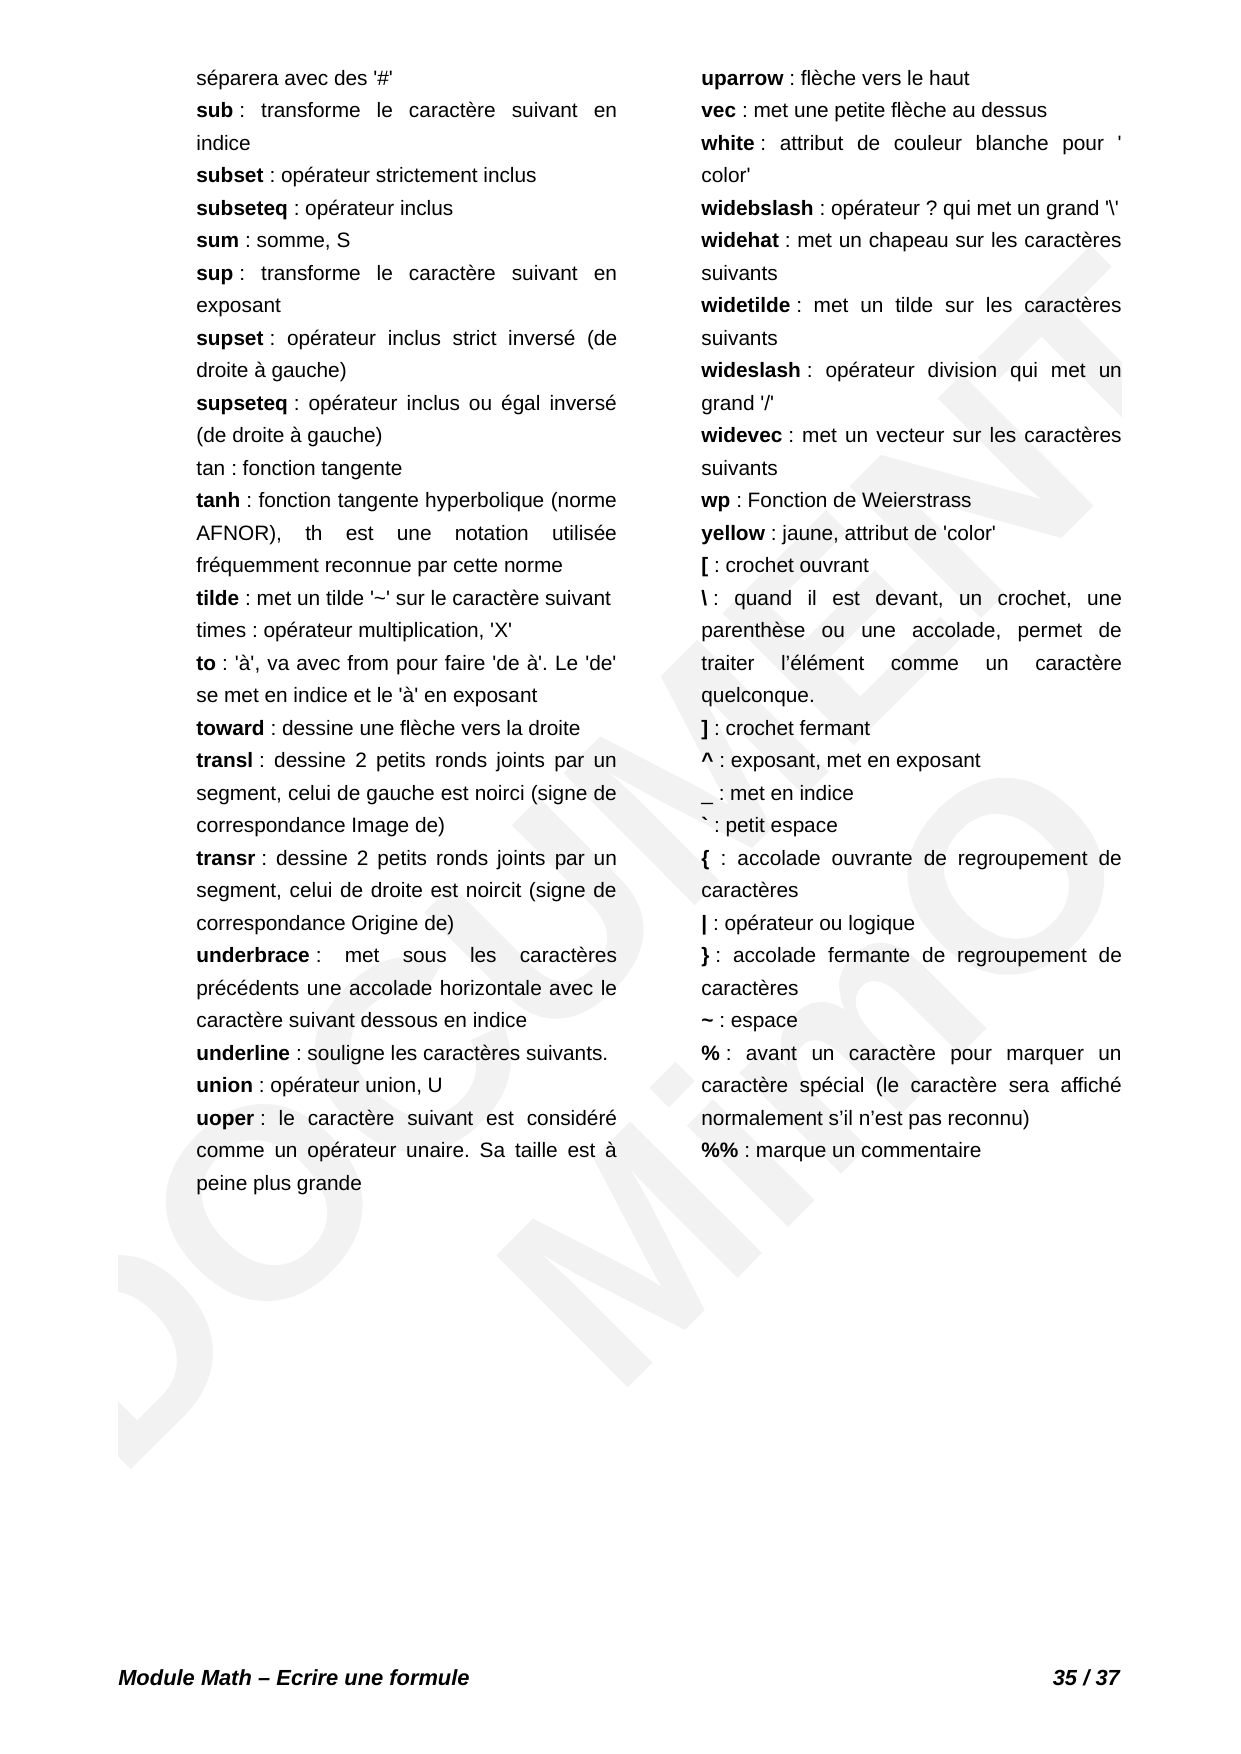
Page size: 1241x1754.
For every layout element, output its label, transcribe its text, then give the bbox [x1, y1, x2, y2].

text sum : somme, S [196, 222, 617, 254]
text white : attribut de couleur blanche pour ' color' [701, 124, 1122, 189]
text uparrow : flèche vers le haut [701, 59, 1122, 92]
text toward : dessine une flèche vers la droite [196, 709, 617, 742]
text % : avant un caractère pour marquer un caractère spécial (le caractère sera affiché normalement s’il n’est pas reconnu) [701, 1034, 1122, 1132]
text widetilde : met un tilde sur les caractères suivants [701, 287, 1122, 352]
text | : opérateur ou logique [701, 904, 1122, 937]
text { : accolade ouvrante de regroupement de caractères [701, 839, 1122, 904]
text uoper : le caractère suivant est considéré comme un opérateur unaire. Sa taille est à peine plus grande [196, 1099, 617, 1197]
text supset : opérateur inclus strict inversé (de droite à gauche) [196, 319, 617, 384]
text tan : fonction tangente [196, 449, 617, 482]
text subset : opérateur strictement inclus [196, 157, 617, 189]
text yellow : jaune, attribut de 'color' [701, 514, 1122, 547]
text underline : souligne les caractères suivants. [196, 1034, 617, 1067]
text underbrace : met sous les caractères précédents une accolade horizontale avec le caractère suivant dessous en indice [196, 937, 617, 1034]
text to : 'à', va avec from pour faire 'de à'. Le 'de' se met en indice et le 'à' en exposant [196, 644, 617, 709]
text widevec : met un vecteur sur les caractères suivants [701, 417, 1122, 482]
text %% : marque un commentaire [701, 1132, 1122, 1164]
text times : opérateur multiplication, 'X' [196, 612, 617, 644]
text wp : Fonction de Weierstrass [701, 482, 1122, 514]
text \ : quand il est devant, un crochet, une parenthèse ou une accolade, permet de traiter l’élément comme un caractère quelconque. [701, 579, 1122, 709]
text union : opérateur union, U [196, 1067, 617, 1099]
text widebslash : opérateur ? qui met un grand '\' [701, 189, 1122, 222]
text transr : dessine 2 petits ronds joints par un segment, celui de droite est noircit (signe de correspondance Origine de) [196, 839, 617, 937]
text [ : crochet ouvrant [701, 547, 1122, 579]
text sup : transforme le caractère suivant en exposant [196, 254, 617, 319]
text ] : crochet fermant [701, 709, 1122, 742]
text vec : met une petite flèche au dessus [701, 92, 1122, 124]
text ` : petit espace [701, 807, 1122, 839]
text } : accolade fermante de regroupement de caractères [701, 937, 1122, 1002]
text séparera avec des '#' [196, 59, 617, 92]
text ^ : exposant, met en exposant [701, 742, 1122, 774]
text widehat : met un chapeau sur les caractères suivants [701, 222, 1122, 287]
text subseteq : opérateur inclus [196, 189, 617, 222]
text _ : met en indice [701, 774, 1122, 807]
text wideslash : opérateur division qui met un grand '/' [701, 352, 1122, 417]
text tilde : met un tilde '~' sur le caractère suivant [196, 579, 617, 612]
text sub : transforme le caractère suivant en indice [196, 92, 617, 157]
text supseteq : opérateur inclus ou égal inversé (de droite à gauche) [196, 384, 617, 449]
text ~ : espace [701, 1002, 1122, 1034]
text tanh : fonction tangente hyperbolique (norme AFNOR), th est une notation utilisée fréquemment reconnue par cette norme [196, 482, 617, 579]
text transl : dessine 2 petits ronds joints par un segment, celui de gauche est noirci (signe de correspondance Image de) [196, 742, 617, 839]
